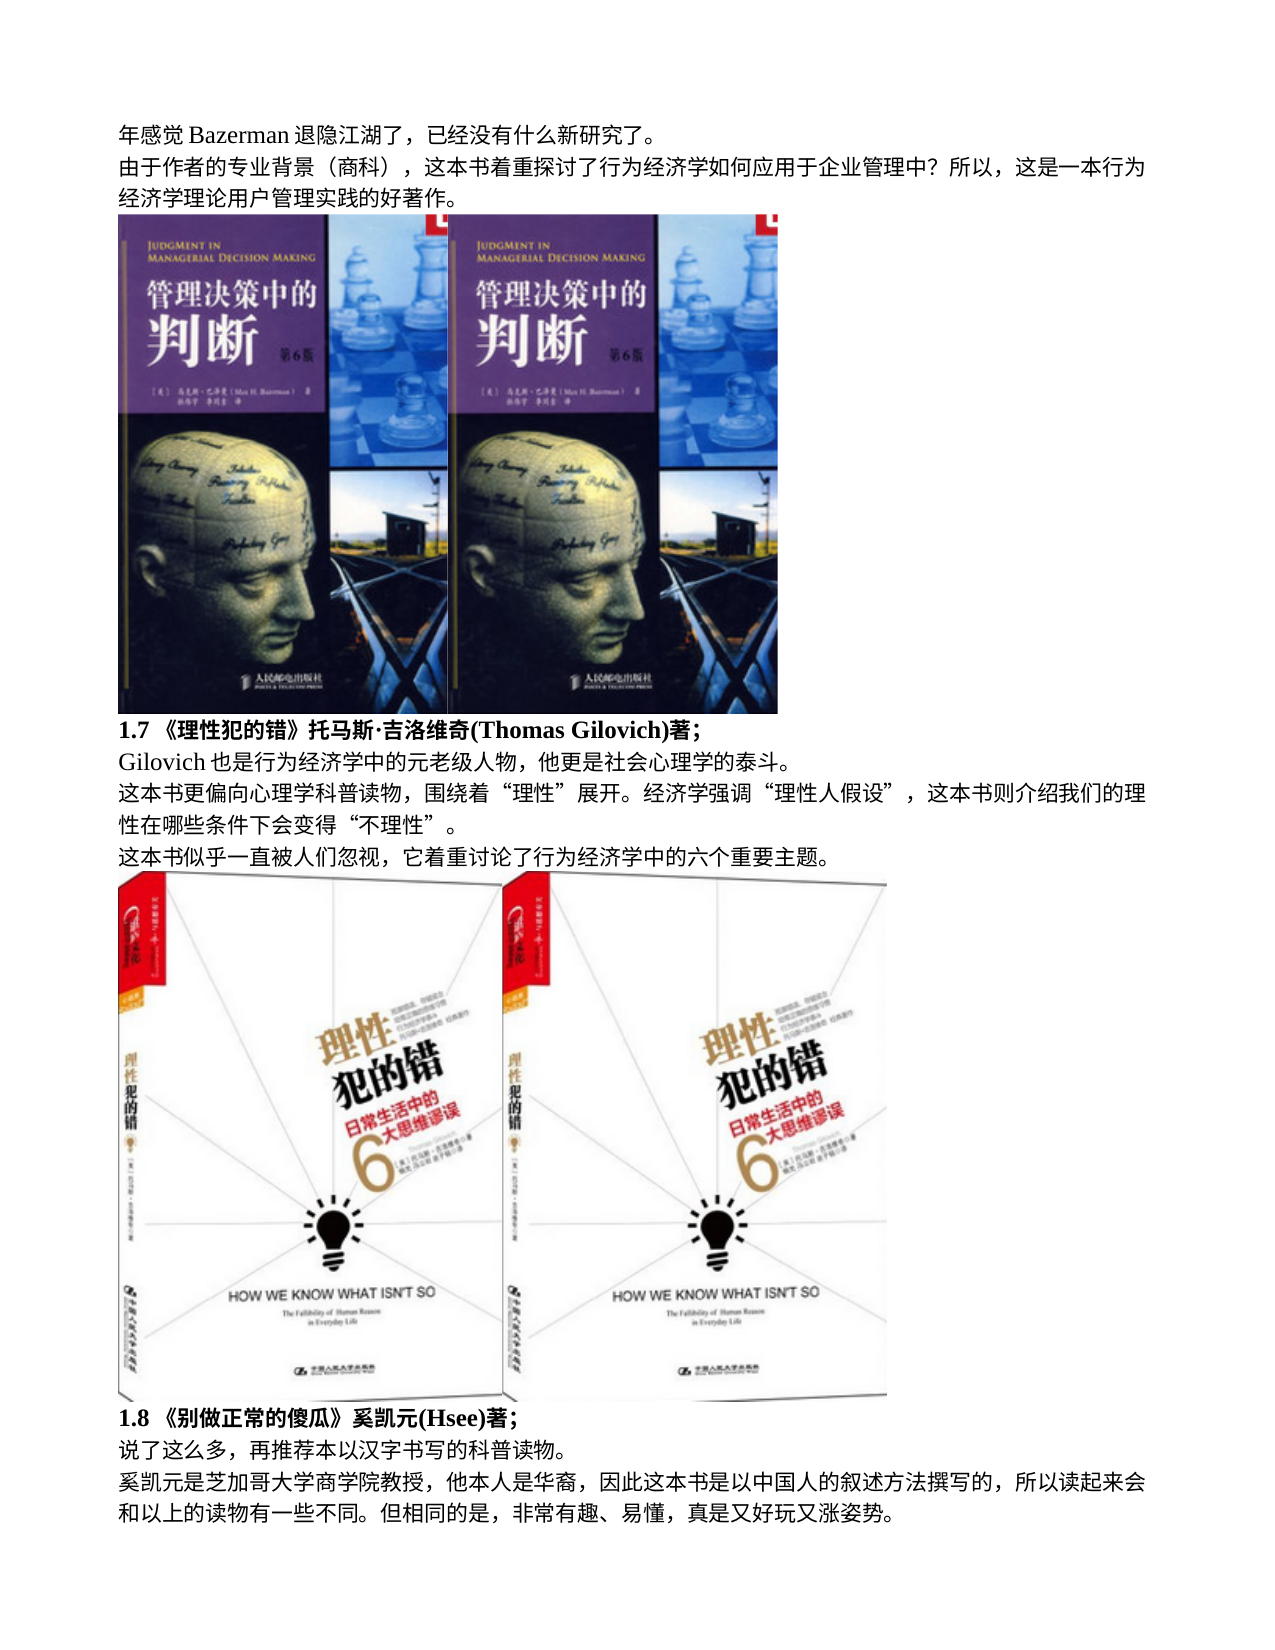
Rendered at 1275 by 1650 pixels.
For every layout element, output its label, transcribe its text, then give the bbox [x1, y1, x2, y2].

text 如果同学们和题主一样，有一定经济学基础，想从理论上更深入了解行为经济学，后面的专业著作类书籍会非常合适（6本），有教材、论文集、个人专著等。 如果同学们本着“科学有趣”的态度，想要了解行为经济学。我非常推荐大家看前面的科普类读物（9本）。这些书不仅诙谐、有趣，还通俗易懂。随便翻翻两三本，就能大致了解行为经济学是干什么的了。 1 科普类 1.1 《“错误的行为”》理查德·塞勒(Richard Thaler)著； Thaler是个地道的行为经济学家，他也是2015年美国经济学会主席（PS：2016年的美国经济学会主席也是个行为经济学家，罗伯特·席勒(Robert Shiller)，难道行为经济学要崛起了啊？）。Thaler入行为经济学的行当稍晚，他是从心理账户(mental account)理论起家的。 现在Thaler也算是行为经济学元老级人物了，这本《错误的行为》有点像学术回忆录，对他研究的问题，以非常通俗易懂的写法著作。阅读这本书，也算是能够阅读行为经济学在美国的发展史了。 1.2 《思考，快与慢》丹尼尔·卡尼曼(Daniel Kahneman)著； Kahneman，2002年诺贝尔经济学奖得主，也是第二位得诺奖的心理学家，第一位是司马贺(Herbert Simon)。 Kahneman也是行为经济学的元老级人物，但说他是行为经济学创始人非常不准确。在他之前，已经有很多人涉足相关研究了，只不过Kahneman构建了行为经济学的整合理论——前景理论，算是行为经济学发展史上的里程碑人物。 这本书也是Kahneman对他学术生涯的总结，只不过写法非常通俗易懂，阅读它也可以了解行为经济学在美国的发展史。 1.3 《决策与判断》斯科特·普劳斯(Scott Plous)著； Plous是个很会写书的人，但他本人在行为经济学历史上是没有学术地位的。但不可否认，他写的这本《决策与判断》非常非常非常有意思，写作思路也非常好，我一直认为，这本书是想了解行为经济学的同学的首选！ 美中不足的是，《决策与判断》一经推出就停止更新了，Plous本人转行做动物研究去了。所以这本书的内容只停留在2000年以前，现在看起来非常老掉牙。 阅读这本书，你能了解行为经济学的大致脉络，但没有办法了解其新进展。 1.4 《怪诞行为学》丹·艾瑞里(Dan Ariely)著； 喜欢Ariely，他总是说自己是个心理学教授（事实上也是~。Ariely非常幽默，写的东西很风趣，是行为经济学中的明星老师。很多人第一次了解行为经济学就是通过这本书，以及他的MOOC。但他和Thaler与Kahneman相比，在学术上则逊色不少。 但怎么说呢，毕竟是科普文，《怪诞行为学》还是很不错的。不过要买就买第一版吧，第二版以及新出的第三版非常不建议看，狗尾续貂之作。 1.5 《助推》理查德·塞勒(Richard Thaler)，卡斯·桑斯坦(Cass Sunstein)著； 仍是Thaler的书，看这本书，你可以了解一个问题，行为经济学怎么用于公共政策上？正如它的名字所表达的，如何“助推”公共政策。所谓行为经济学要顶天立地，它怎么造福全人类呢？书有点老了，是2009年写的。 现在，行为经济学研究越来越受到政府的注意。比如美国有专门的行为经济学小组，为国家建言献策。英国政府也于2010 年成立了隶属于内阁办公室的行为洞察力团队(Behavioral Insight Team）。不知道中国government什么时候会重视行为经济学研究。 1.6 《管理决策中的判断》马克思·巴泽曼(Max Bazerman)著； Bazerman是哈佛大学商学院的教授，也是行为经济学中的明星级人物，和Kahneman有很多合作。但近几年感觉Bazerman退隐江湖了，已经没有什么新研究了。 由于作者的专业背景（商科），这本书着重探讨了行为经济学如何应用于企业管理中？所以，这是一本行为经济学理论用户管理实践的好著作。 1.7 《理性犯的错》托马斯·吉洛维奇(Thomas Gilovich)著； Gilovich也是行为经济学中的元老级人物，他更是社会心理学的泰斗。 这本书更偏向心理学科普读物，围绕着“理性”展开。经济学强调“理性人假设”，这本书则介绍我们的理性在哪些条件下会变得“不理性”。 这本书似乎一直被人们忽视，它着重讨论了行为经济学中的六个重要主题。 1.8 《别做正常的傻瓜》奚凯元(Hsee)著； 说了这么多，再推荐本以汉字书写的科普读物。 奚凯元是芝加哥大学商学院教授，他本人是华裔，因此这本书是以中国人的叙述方法撰写的，所以读起来会和以上的读物有一些不同。但相同的是，非常有趣、易懂，真是又好玩又涨姿势。 1.9 《钓愚》 乔治·阿克洛夫(George A. Akerlof)、罗伯特·席勒(Robert J. Shiller)著。 两位诺贝尔经济学奖得主的著作，从心理与行为视角分析市场的“非理性”，值得一看。 2 专业著作类 2.1 《行为经济学》Nick Wilkinson著，贺京同译；【教材】 如我们所知，行为经济学兼有新古典经济学和心理学的色彩，因此目前国际上有两种研究范式，一种是从经济学视角出发（基于效用最大化的数学演算），另一种从心理学视角出发（行为实验、脑研究、动物研究）。题主的专业是金融学，因此推荐这本从经济学视角写作的“行为经济学”教材。译者贺京同老师也是南开大学行为经济学扛把子。 这本书与传统的中微观经济学的体系是一致的，只是对原有理论的不足进行了阐述，比如补足了显示偏好理论的缺陷。 2.2 《神经经济学：决策与大脑》Paul W.Glimcher，Ernst Fehr，Colin F.Camerer，Russell A. Poldrack等著，周晓林和刘金婷译；【教材】 现在的行为经济学研究，已经借助脑成像fMRI，脑电ERP，以及经颅磁刺激TMS等技术，研究经济行为是如何在大脑内发生的。简单说，就是还原经济行为，分析不同行为是由大脑内哪些区域完成的，试图把经济行为分解成神经活动组合。 相关领域已经积攒了一批大牛，也已形成了一个新的研究方向——神经经济学(Neuroeconomic)。可以说行为经济学是神经经济学的摇篮，而神经经济学则是行为经济学的未来。 《神经经济学：决策与大脑》是第一本神经经济学领域内教材，这本书大概在2010年出了中译本，早些年刚出的时候我读过原版。 译者周晓林教授也是北大认知所的主任，国内比较早地研究了决策的神经机制。 2.3 《超越经济人：人类的亲社会行为与社会偏好》叶航等人著；【论文集】 上面两本都是舶来品，这一本是本土著作。浙江大学跨学科社会科学研究中心(ICSS)出品，叶航教授（经济系前系主任）领衔。ICSS是国内行为经济学研究非常前沿的一个团队。本书是ICSS成员近几年所发表的中文论文的合集，这些论文多发表在《经济研究》《世界经济》《南方经济》等刊物上，其中又以综述类居多。 看这本书，可以了解国内研究者在行为经济学上做了些什么。而且里面的综述文章，可以帮助了解国际上最新的进展有哪些。 叶航教授比较偏神经经济学，所以读这本书，可以让你认识一个你所不了解的经济学世界。 2.4 《神经经济学分析基础》Paul W.Glimcher著，贾拥民 译；【教材】 作者Paul W. Glimcher也是《神经经济学：决策与大脑》一书的作者之一，译者贾拥民是ICSS一员。 这本书是在2010年出版的，2016年下半年出了中译本。从经济学的困境，到行为经济学中的“异象”，再到神经经济学的解释，一气呵成。该书可以从宏观上把握行为经济学的发展、成熟，学术研究必备。 2.5 《决策心理：齐当别之道》李纾 著【专著】 中科院心理所李纾老师大作，李纾团队应该是国内决策心理（行为）研究做得最好的团队，没有之一。在国际学界上，有着自己提出的独创性理论，也就是本书的名字——齐当别(equate-to-differentiate)。 本书侧重阐述风险决策、跨期决策研究，而决策研究又是行为经济学中的重要内容。这本书似乎也是李纾老师第一本个人专著吧？其中汇集了他从业二十余年来的学术思想。 推荐一篇介绍这本书的书评，发表于期刊《应用心理学》， 链接在此，应用心理学最后一篇文章。 2.6 《行为经济学新进展》Colin Camerer著，贺京同译；【论文集】 Camerer是行为经济学当之无愧的大牛，也是诺贝尔经济学奖的种子选手。这本书收录了1990-2003年行为经济学重大问题的最新研究进展，所以里面的问题都是当前研究的主要方向，可以结合上一本教材阅读。 不足之处，本书只收录到了2003年。对于学术研究而言，2003年都太out的了；但对于了解行为经济学（特别是行为经济学在学术领域的现状）会大有裨益。 感谢 [118, 118, 1157, 1528]
picture [118, 871, 887, 1402]
picture [118, 213, 778, 714]
